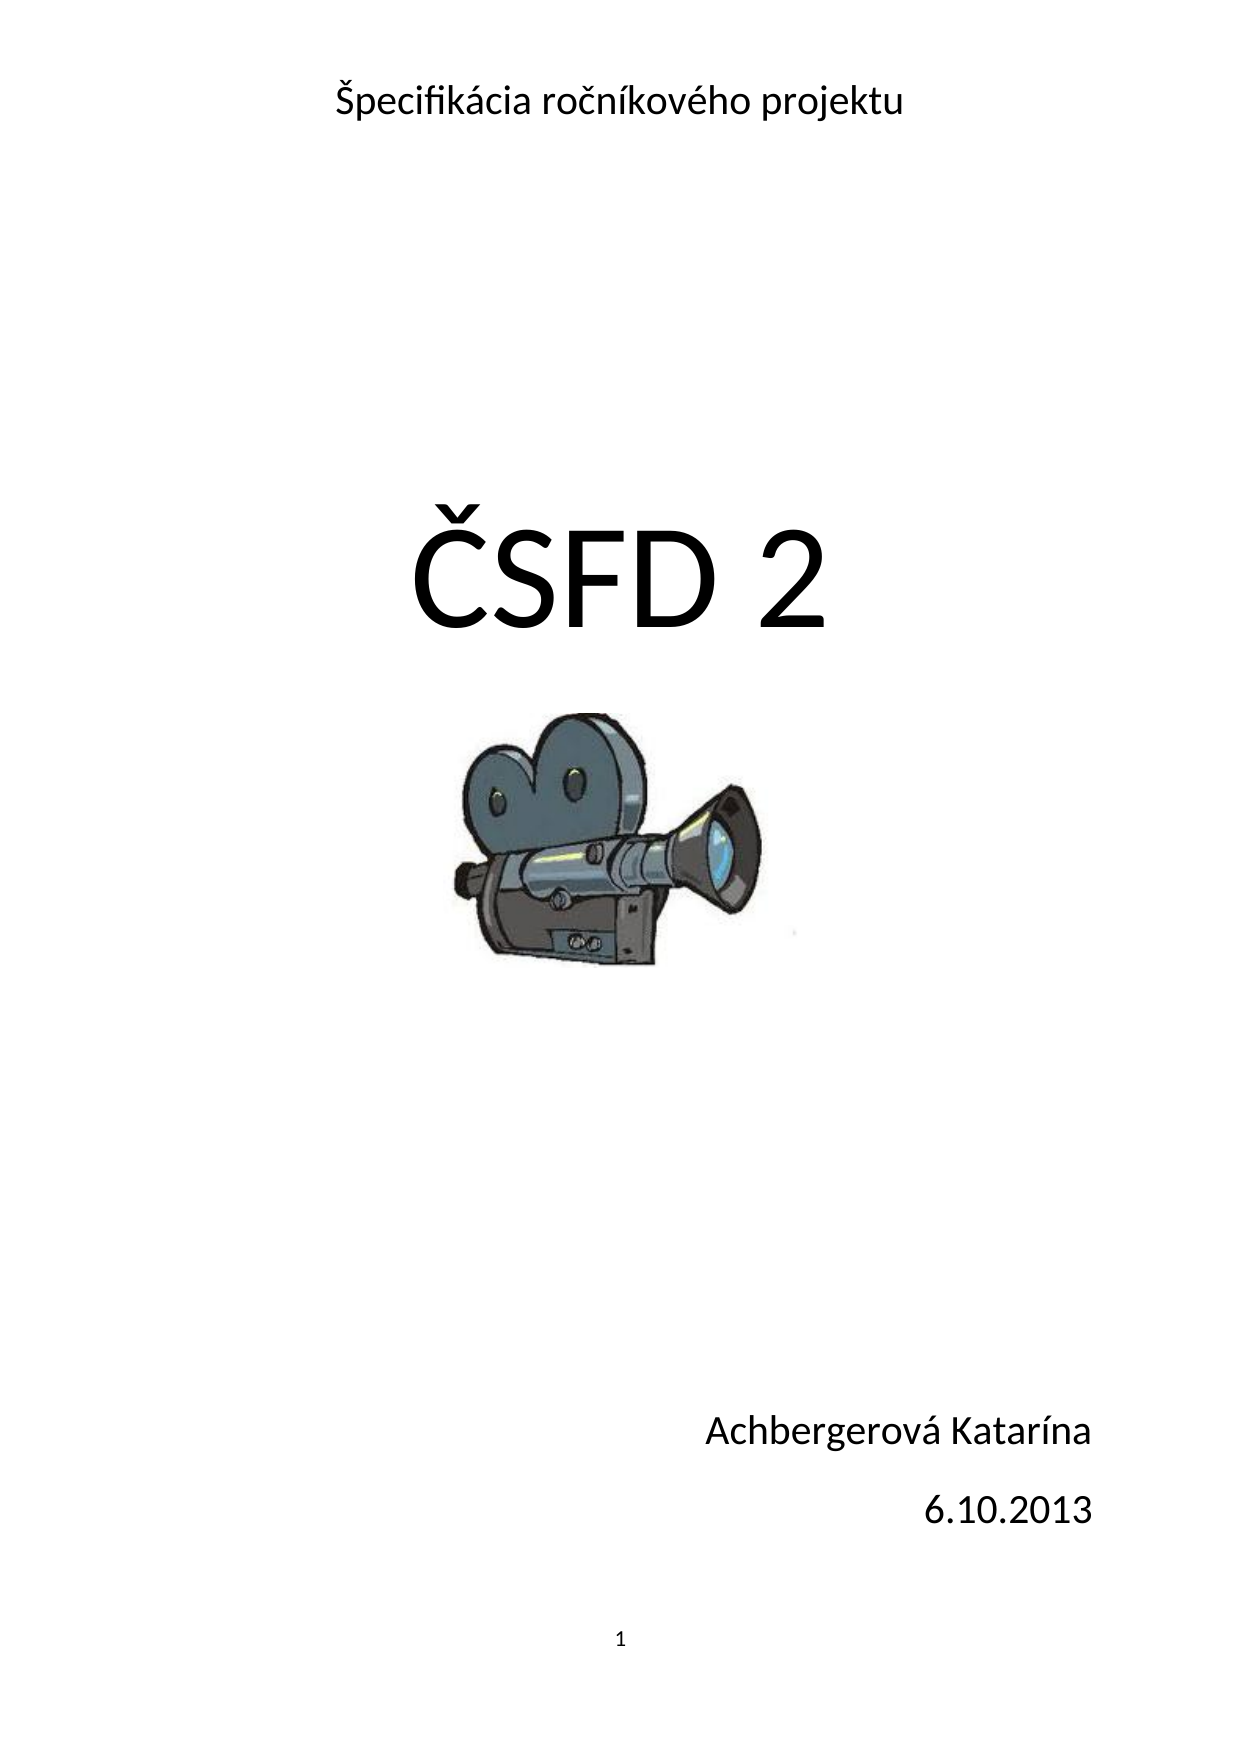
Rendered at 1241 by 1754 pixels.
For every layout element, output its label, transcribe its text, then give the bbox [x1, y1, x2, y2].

text Špecifikácia ročníkového projektu [148, 74, 1092, 125]
text Achbergerová Katarína [148, 1404, 1092, 1454]
text ČSFD 2 [148, 482, 1092, 665]
text 6.10.2013 [148, 1483, 1092, 1534]
